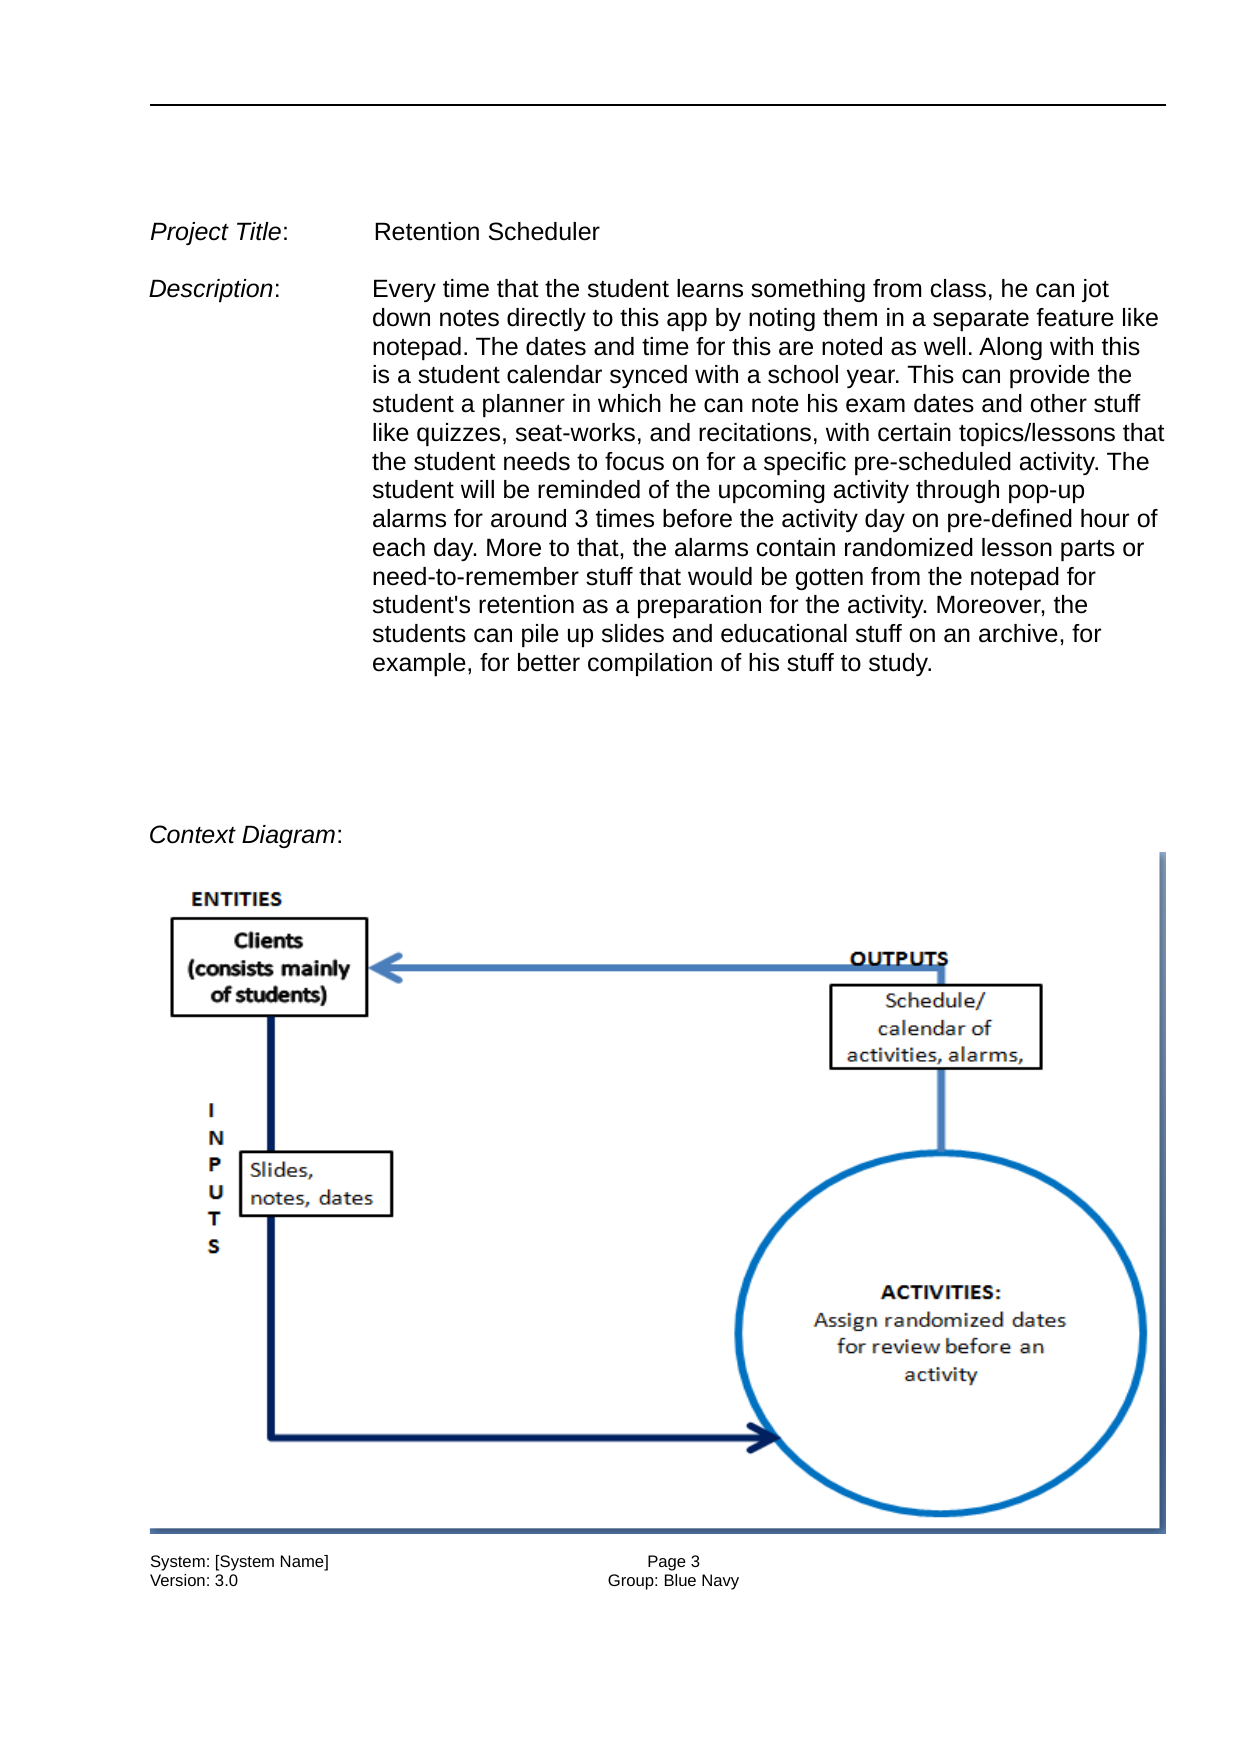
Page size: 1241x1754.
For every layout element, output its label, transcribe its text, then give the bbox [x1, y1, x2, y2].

text Project Title: Retention Scheduler [150, 216, 1166, 245]
text Context Diagram: [148, 820, 1166, 849]
text Description: Every time that the student learns something from class, he can jot down notes directly to this app by noting them in a separate feature like notepad. The dates and time for this are noted as well. Along with this is a student calendar synced with a school year. This can provide the student a planner in which he can note his exam dates and other stuff like quizzes, seat-works, and recitations, with certain topics/lessons that the student needs to focus on for a specific pre-scheduled activity. The student will be reminded of the upcoming activity through pop-up alarms for around 3 times before the activity day on pre-defined hour of each day. More to that, the alarms contain randomized lesson parts or need-to-remember stuff that would be gotten from the notepad for student's retention as a preparation for the activity. Moreover, the students can pile up slides and educational stuff on an archive, for example, for better compilation of his stuff to study. [148, 274, 1166, 676]
